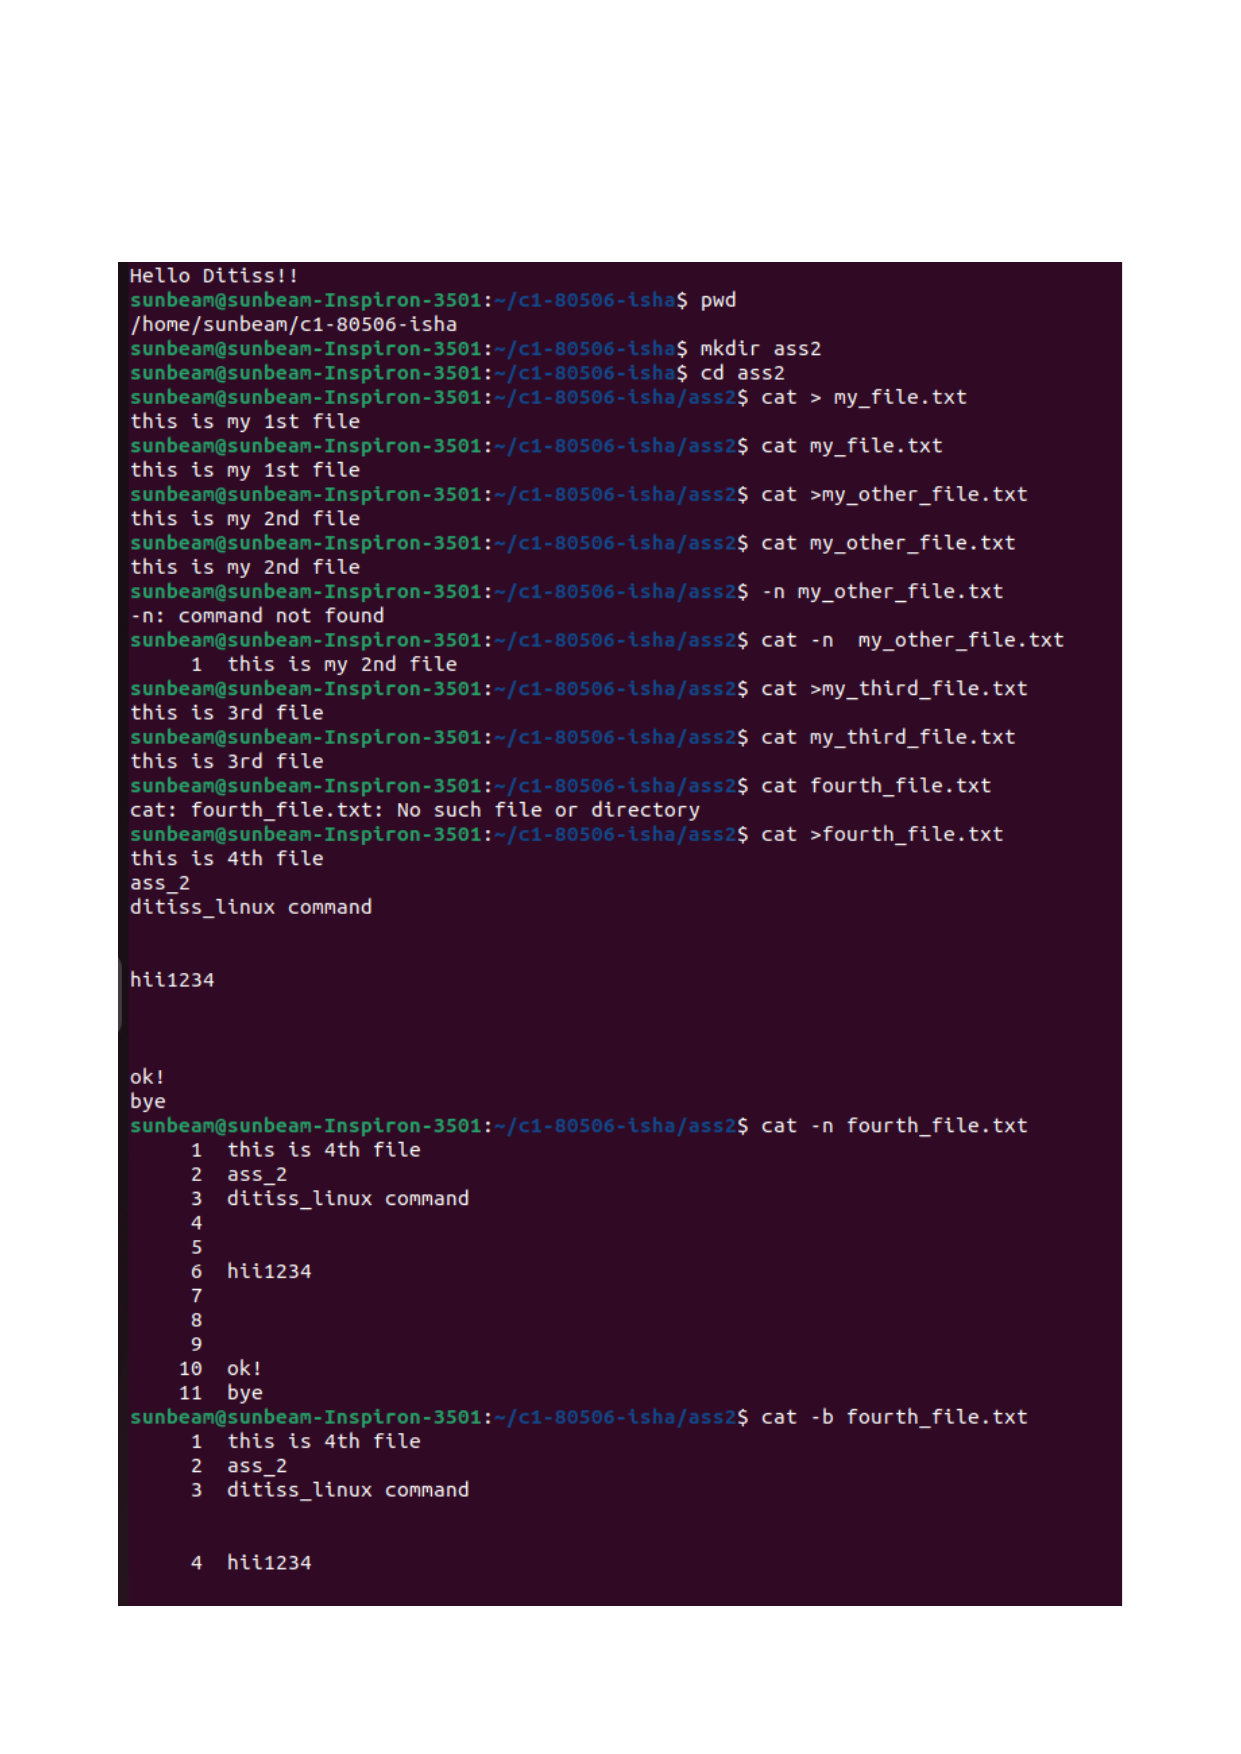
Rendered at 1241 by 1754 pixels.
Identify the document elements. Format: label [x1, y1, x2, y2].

picture [118, 262, 1123, 1606]
